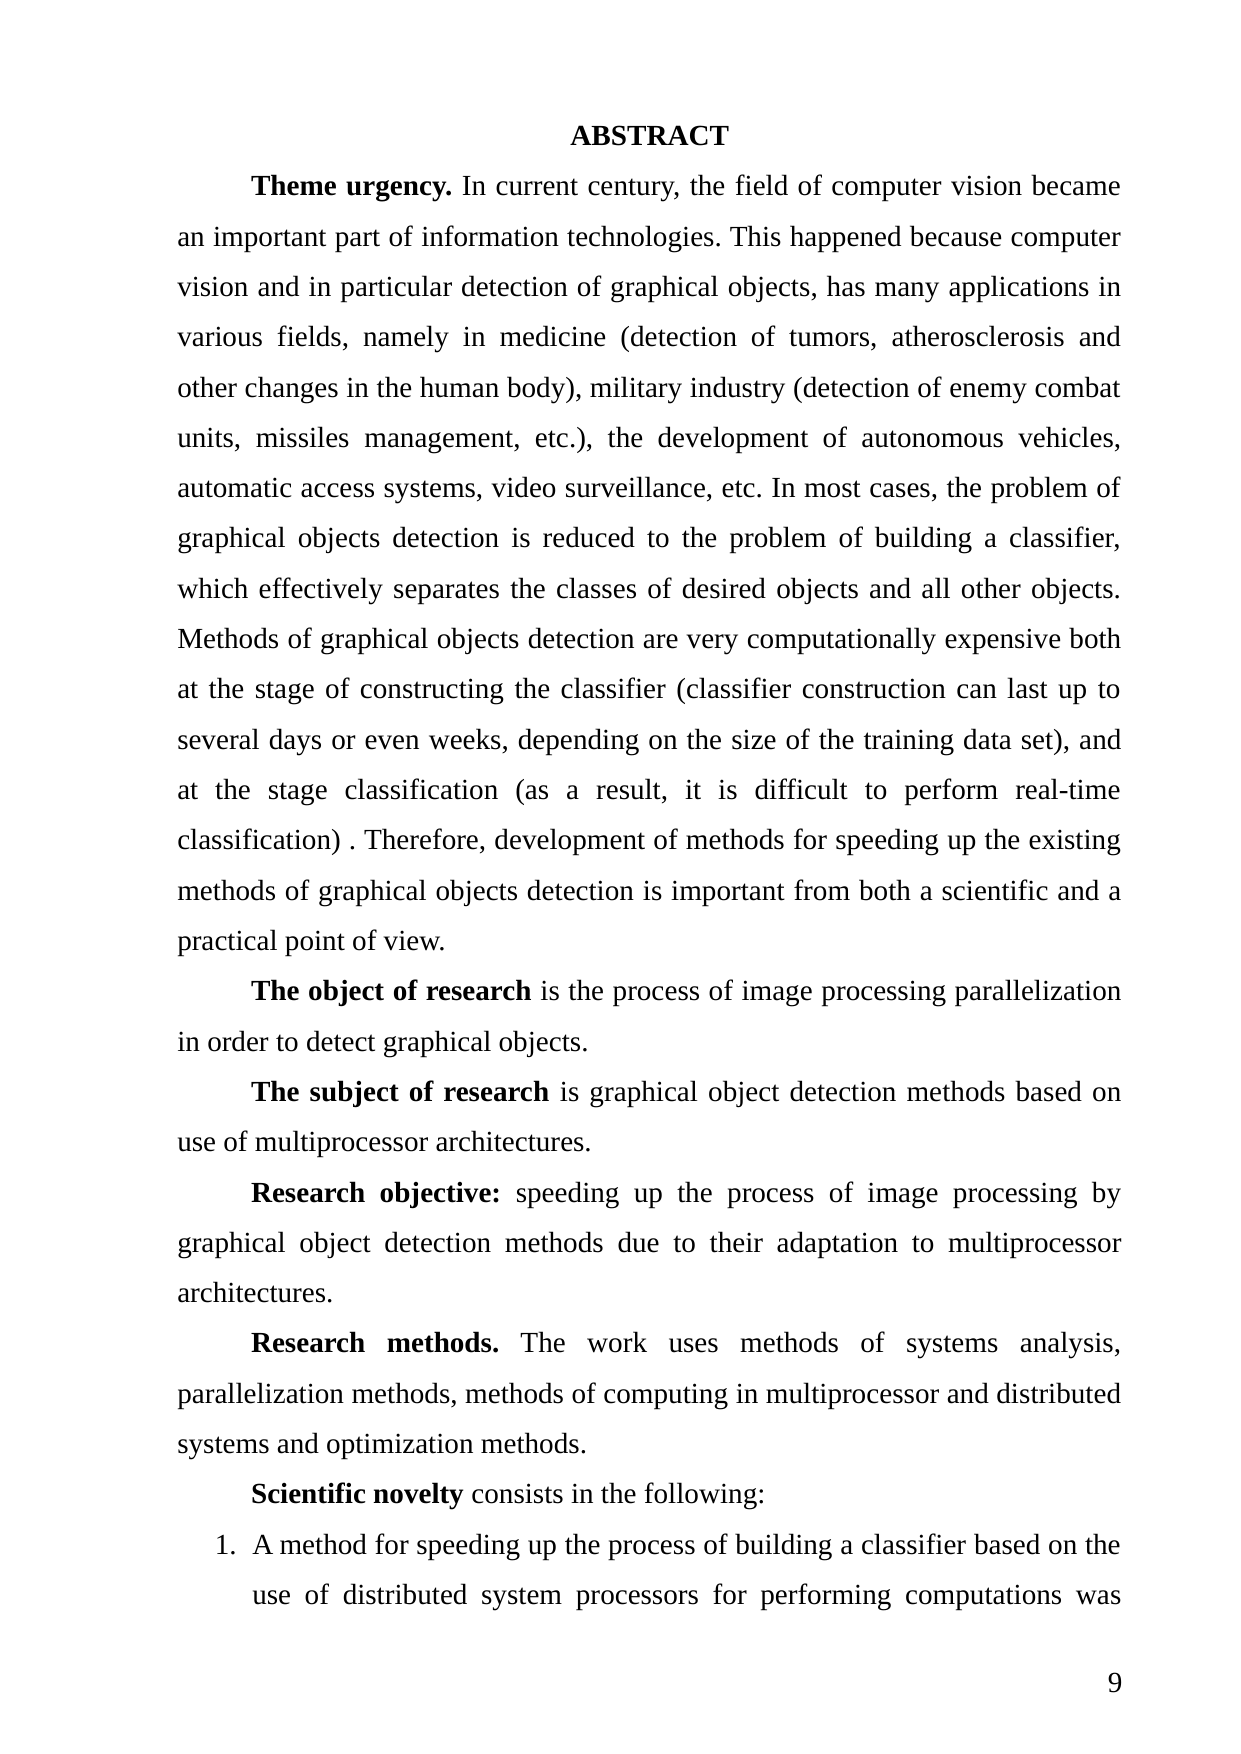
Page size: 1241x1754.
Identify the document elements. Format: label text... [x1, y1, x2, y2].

text Research methods. The work uses methods of systems analysis, parallelization methods, methods of computing in multiprocessor and distributed systems and optimization methods. [177, 1326, 1122, 1460]
list A method for speeding up the process of building a classifier based on the use of distributed system processors for performing computations was [214, 1527, 1122, 1611]
text The subject of research is graphical object detection methods based on use of multiprocessor architectures. [177, 1074, 1122, 1158]
text Theme urgency. In current century, the field of computer vision became an important part of information technologies. This happened because computer vision and in particular detection of graphical objects, has many applications in various fields, namely in medicine (detection of tumors, atherosclerosis and other changes in the human body), military industry (detection of enemy combat units, missiles management, etc.), the development of autonomous vehicles, automatic access systems, video surveillance, etc. In most cases, the problem of graphical objects detection is reduced to the problem of building a classifier, which effectively separates the classes of desired objects and all other objects. Methods of graphical objects detection are very computationally expensive both at the stage of constructing the classifier (classifier construction can last up to several days or even weeks, depending on the size of the training data set), and at the stage classification (as a result, it is difficult to perform real-time classification) . Therefore, development of methods for speeding up the existing methods of graphical objects detection is important from both a scientific and a practical point of view. [177, 168, 1122, 957]
text Research objective: speeding up the process of image processing by graphical object detection methods due to their adaptation to multiprocessor architectures. [177, 1175, 1122, 1309]
text The object of research is the process of image processing parallelization in order to detect graphical objects. [177, 973, 1122, 1057]
subtitle ABSTRACT [177, 118, 1122, 152]
text Scientific novelty consists in the following: [177, 1477, 1122, 1510]
